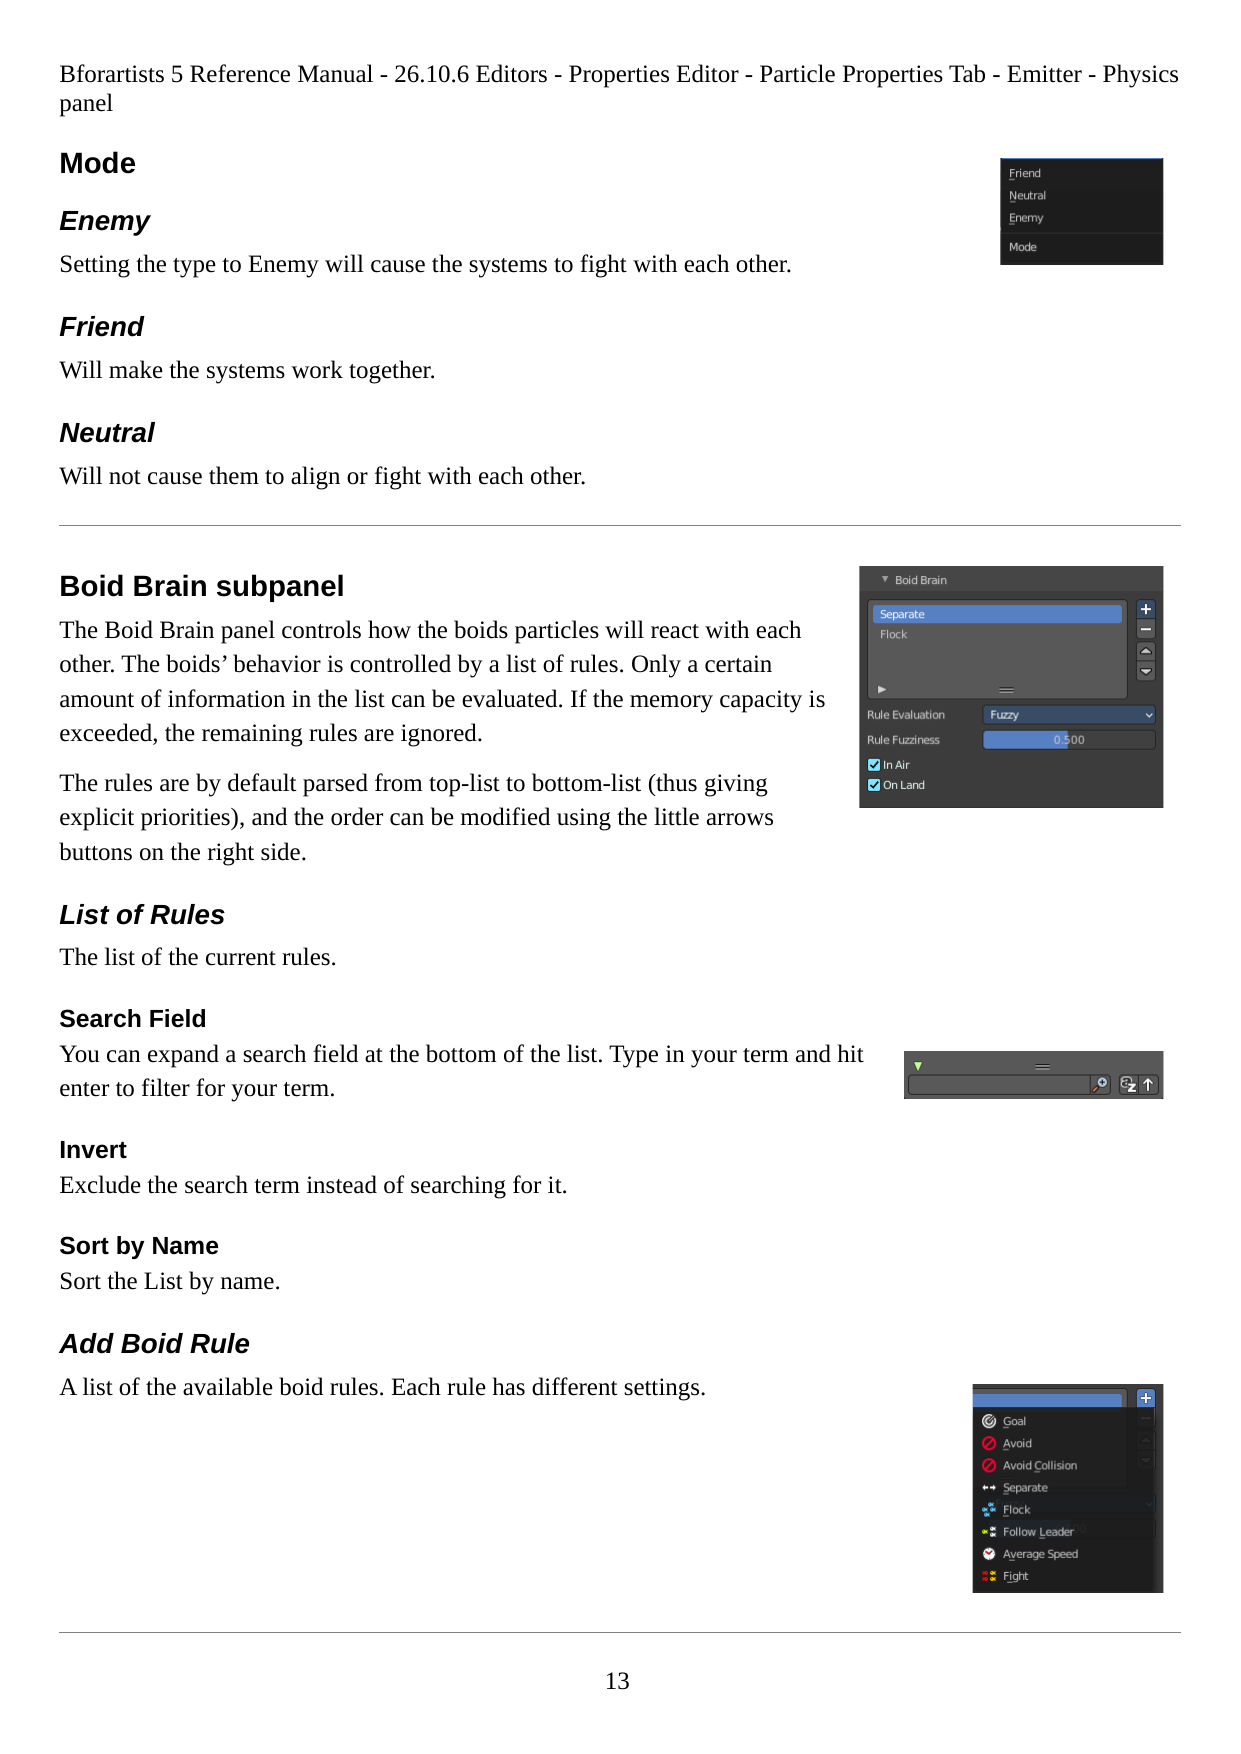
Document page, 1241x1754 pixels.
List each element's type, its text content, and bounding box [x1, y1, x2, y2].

subtitle Invert [59, 1135, 1181, 1163]
text The list of the current rules. [59, 942, 1181, 971]
subtitle List of Rules [59, 898, 1181, 930]
text Sort the List by name. [59, 1266, 1181, 1295]
text Setting the type to Enemy will cause the systems to fight with each other. [59, 249, 1181, 278]
subtitle Neutral [59, 417, 1181, 448]
text The Boid Brain panel controls how the boids particles will react with each other. The boids’ behavior is controlled by a list of rules. Only a certain amount of information in the list can be evaluated. If the memory capacity is exceeded, the remaining rules are ignored. [59, 615, 859, 747]
text The rules are by default parsed from top-list to bottom-list (thus giving explicit priorities), and the order can be modified using the little arrows buttons on the right side. [59, 768, 1181, 865]
subtitle Boid Brain subpanel [59, 569, 859, 603]
text You can expand a search field at the bottom of the list. Type in your term and hit enter to filter for your term. [59, 1039, 1181, 1102]
picture [904, 1051, 1164, 1099]
subtitle Add Boid Rule [59, 1328, 1181, 1359]
subtitle [1164, 569, 1181, 603]
picture [859, 566, 1164, 808]
subtitle [1164, 205, 1181, 237]
picture [972, 1384, 1164, 1593]
text Exclude the search term instead of searching for it. [59, 1170, 1181, 1198]
subtitle Sort by Name [59, 1231, 1181, 1260]
text Will make the systems work together. [59, 355, 1181, 384]
text Will not cause them to align or fight with each other. [59, 461, 1181, 490]
picture [1000, 158, 1164, 265]
subtitle Friend [59, 311, 1181, 343]
subtitle Search Field [59, 1004, 1181, 1033]
subtitle Mode [59, 146, 1181, 180]
subtitle Enemy [59, 205, 1000, 237]
text A list of the available boid rules. Each rule has different settings. [59, 1372, 1181, 1401]
